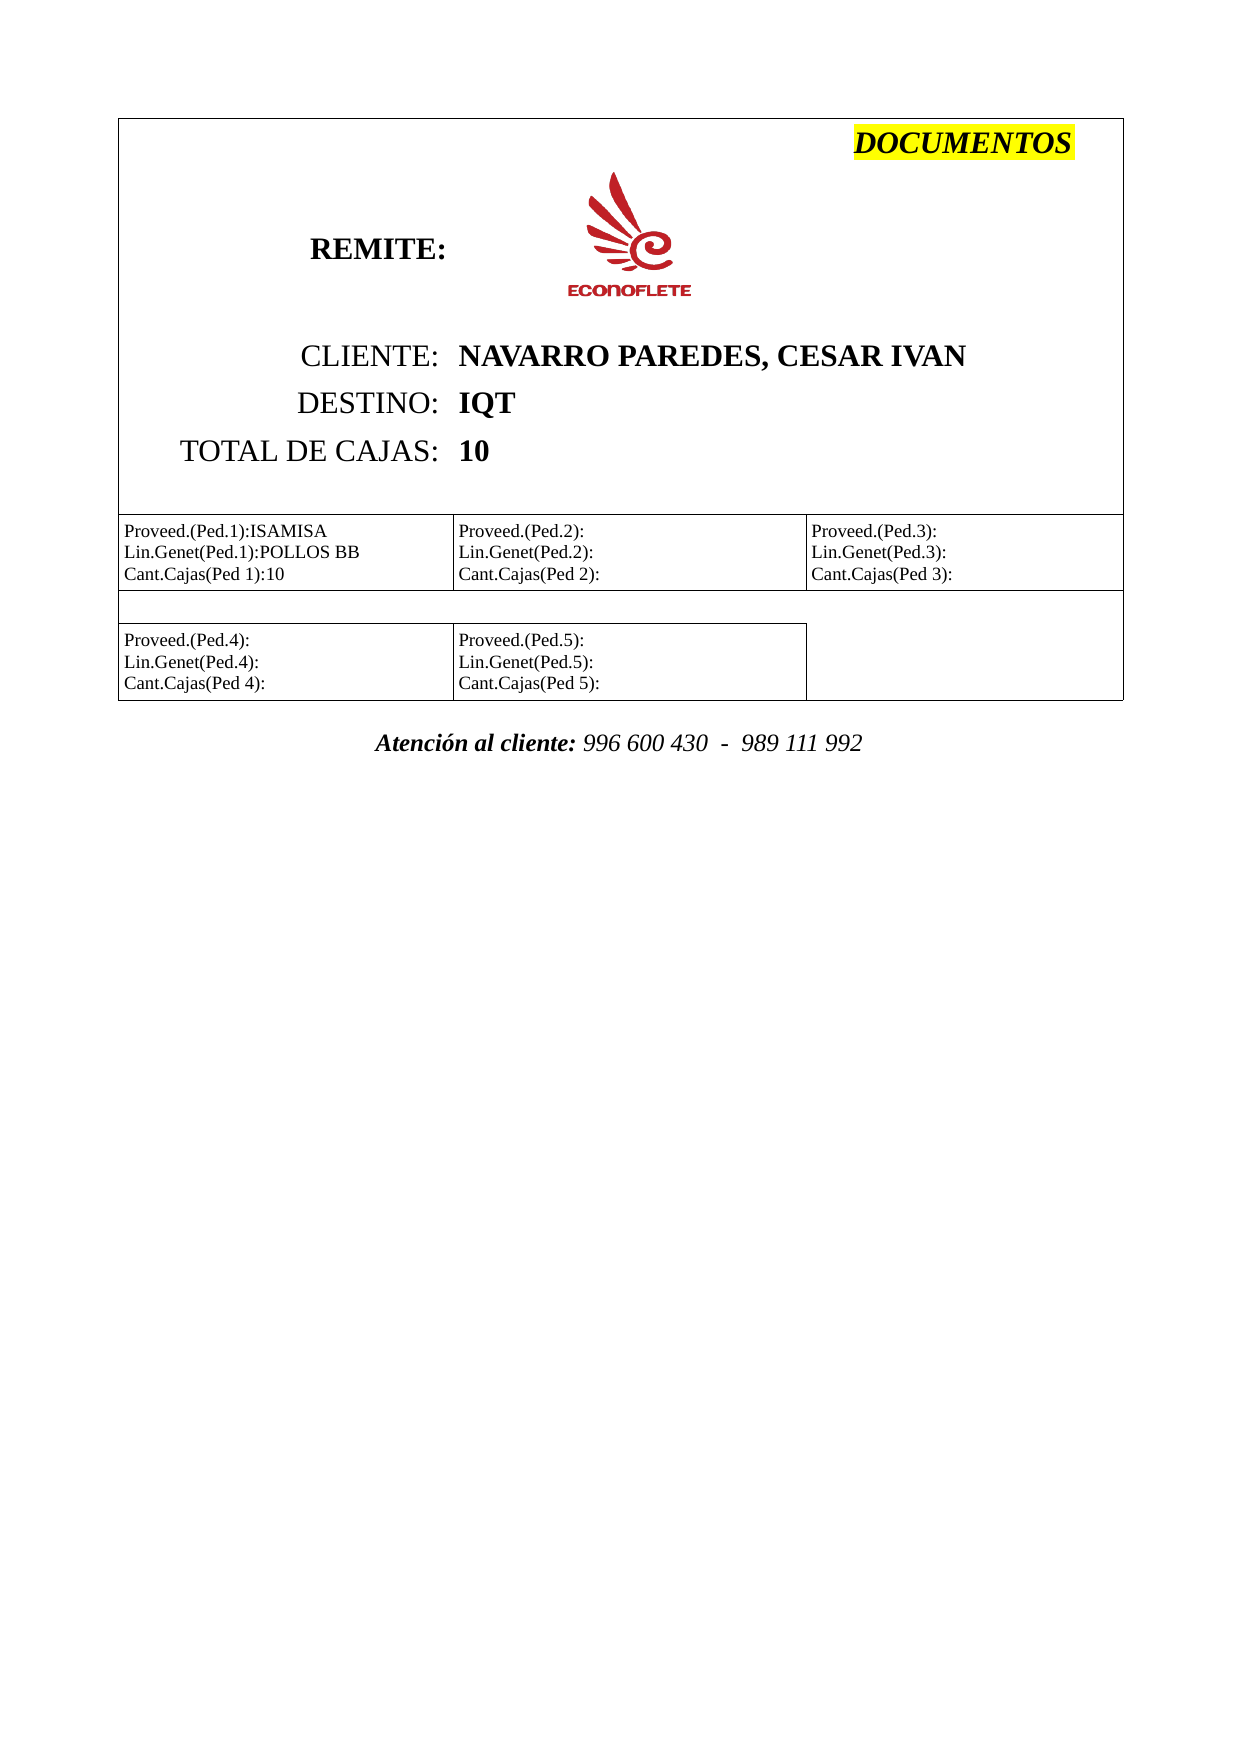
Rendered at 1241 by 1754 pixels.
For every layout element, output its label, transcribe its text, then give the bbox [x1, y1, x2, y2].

text Atención al cliente: 996 600 430 - 989 111 992 [118, 728, 1122, 757]
table_cell REMITE: [119, 166, 453, 332]
table_cell Proveed.(Ped.1):ISAMISA Lin.Genet(Ped.1):POLLOS BB Cant.Cajas(Ped 1):10 [119, 515, 453, 590]
table_cell 10 [453, 426, 1123, 474]
table_cell Proveed.(Ped.2): Lin.Genet(Ped.2): Cant.Cajas(Ped 2): [454, 515, 806, 590]
table_cell [453, 166, 806, 332]
table_cell [453, 591, 806, 623]
picture [552, 171, 707, 297]
table_cell [807, 623, 1123, 699]
table_cell Proveed.(Ped.4): Lin.Genet(Ped.4): Cant.Cajas(Ped 4): [119, 624, 453, 699]
table_cell Proveed.(Ped.3): Lin.Genet(Ped.3): Cant.Cajas(Ped 3): [807, 515, 1123, 590]
table_cell NAVARRO PAREDES, CESAR IVAN [453, 332, 1123, 379]
table_cell Proveed.(Ped.5): Lin.Genet(Ped.5): Cant.Cajas(Ped 5): [454, 624, 806, 699]
table_header DOCUMENTOS [806, 119, 1123, 166]
table_cell [119, 591, 453, 623]
table_cell [806, 166, 1123, 332]
table_cell [453, 474, 806, 514]
table_cell TOTAL DE CAJAS: [119, 426, 453, 474]
table_cell [806, 474, 1123, 514]
table_cell [806, 379, 1123, 426]
table_header [453, 119, 806, 166]
table_header [119, 119, 453, 166]
table_cell DESTINO: [119, 379, 453, 426]
table_cell IQT [453, 379, 806, 426]
table_cell [806, 591, 1123, 623]
table_cell CLIENTE: [119, 332, 453, 379]
table_cell [119, 474, 453, 514]
